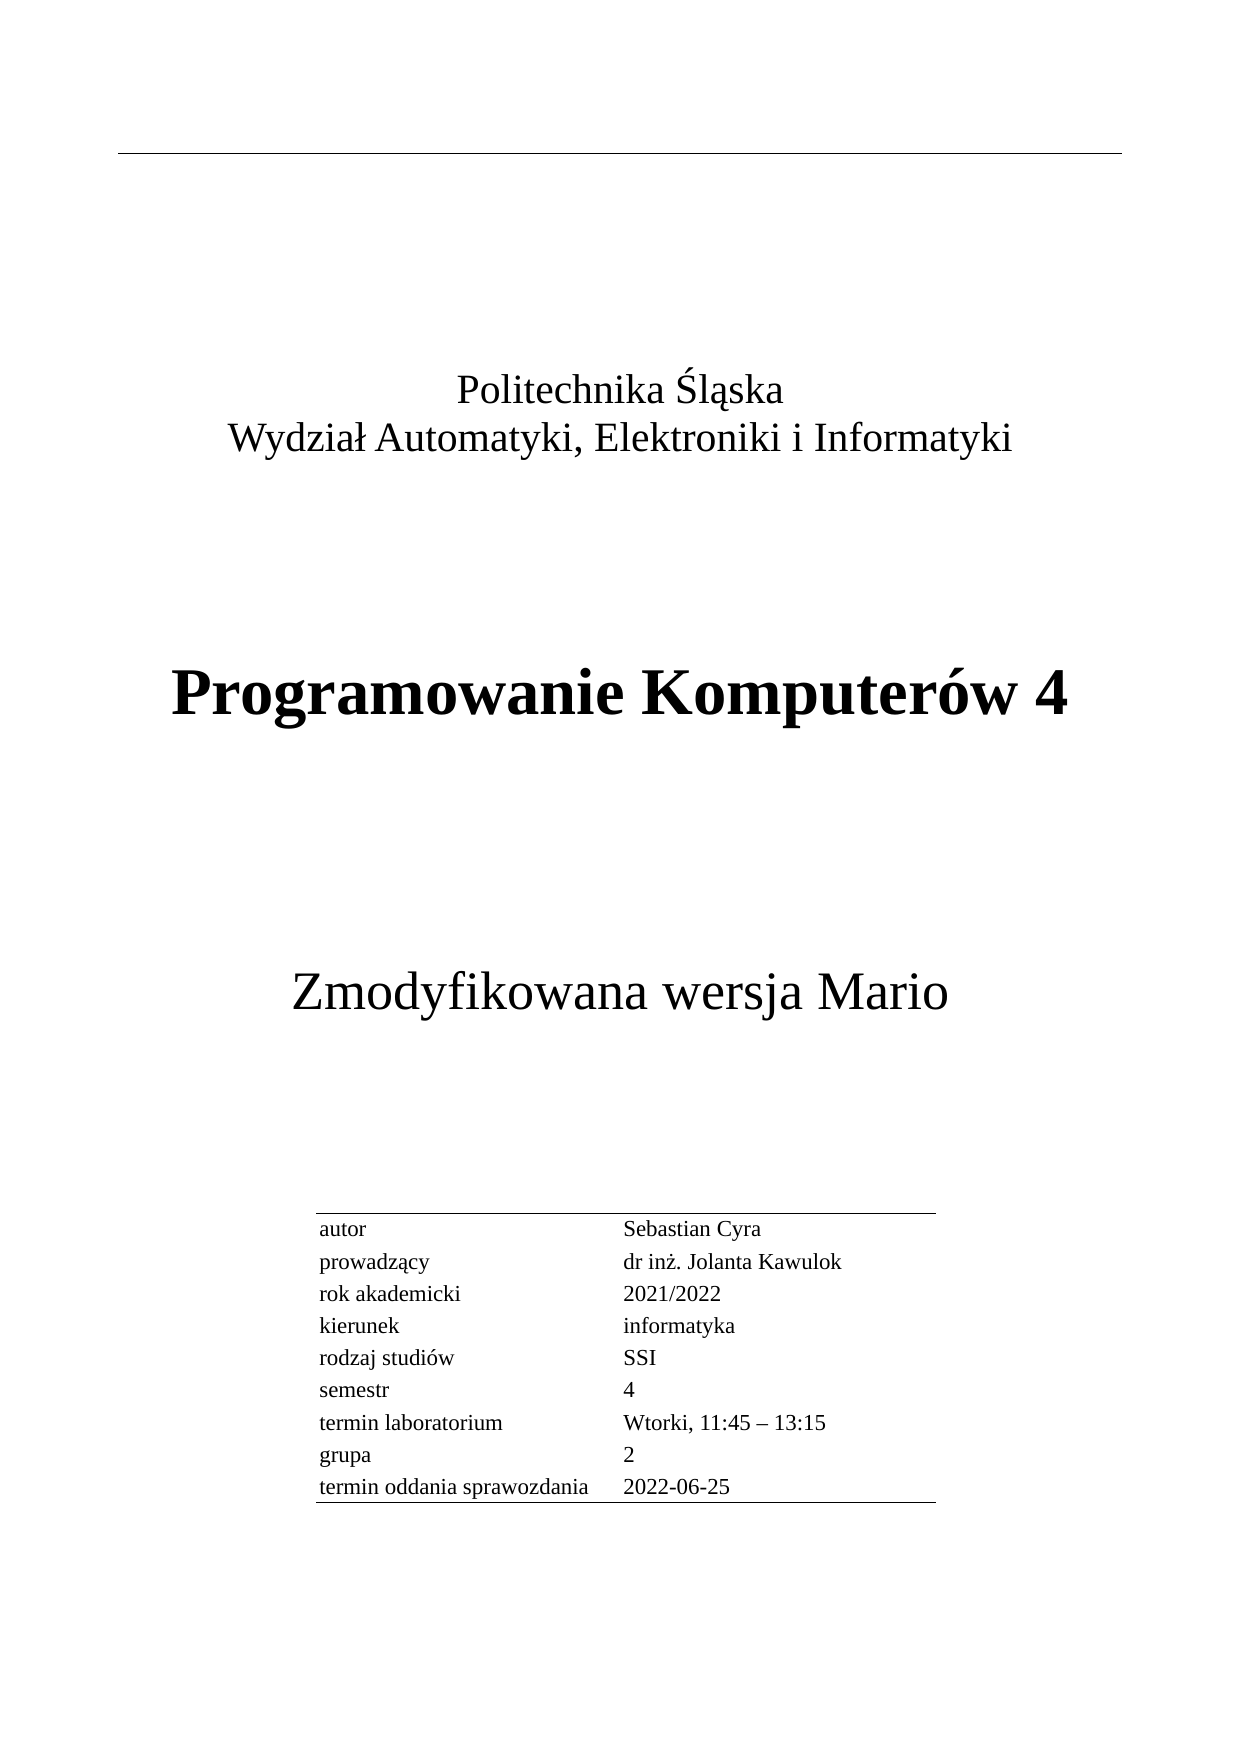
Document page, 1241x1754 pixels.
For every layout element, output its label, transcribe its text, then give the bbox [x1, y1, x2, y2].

table_cell 4 [620, 1374, 936, 1406]
table_cell 2021/2022 [620, 1277, 936, 1309]
text Programowanie Komputerów 4 [118, 652, 1122, 728]
table_cell kierunek [316, 1309, 620, 1341]
table_cell informatyka [620, 1309, 936, 1341]
table_cell SSI [620, 1341, 936, 1373]
text Politechnika Śląska [118, 364, 1122, 412]
table_cell 2 [620, 1438, 936, 1470]
text Wydział Automatyki, Elektroniki i Informatyki [118, 412, 1122, 460]
table_cell prowadzący [316, 1245, 620, 1277]
table_cell dr inż. Jolanta Kawulok [620, 1245, 936, 1277]
table_cell rodzaj studiów [316, 1341, 620, 1373]
text Zmodyfikowana wersja Mario [118, 958, 1122, 1021]
table_header Sebastian Cyra [620, 1214, 936, 1245]
table_cell semestr [316, 1374, 620, 1406]
table_header autor [316, 1214, 620, 1245]
table_cell grupa [316, 1438, 620, 1470]
table_cell termin laboratorium [316, 1406, 620, 1438]
table_cell Wtorki, 11:45 – 13:15 [620, 1406, 936, 1438]
table_cell 2022-06-25 [620, 1470, 936, 1502]
table_cell termin oddania sprawozdania [316, 1470, 620, 1502]
table_cell rok akademicki [316, 1277, 620, 1309]
